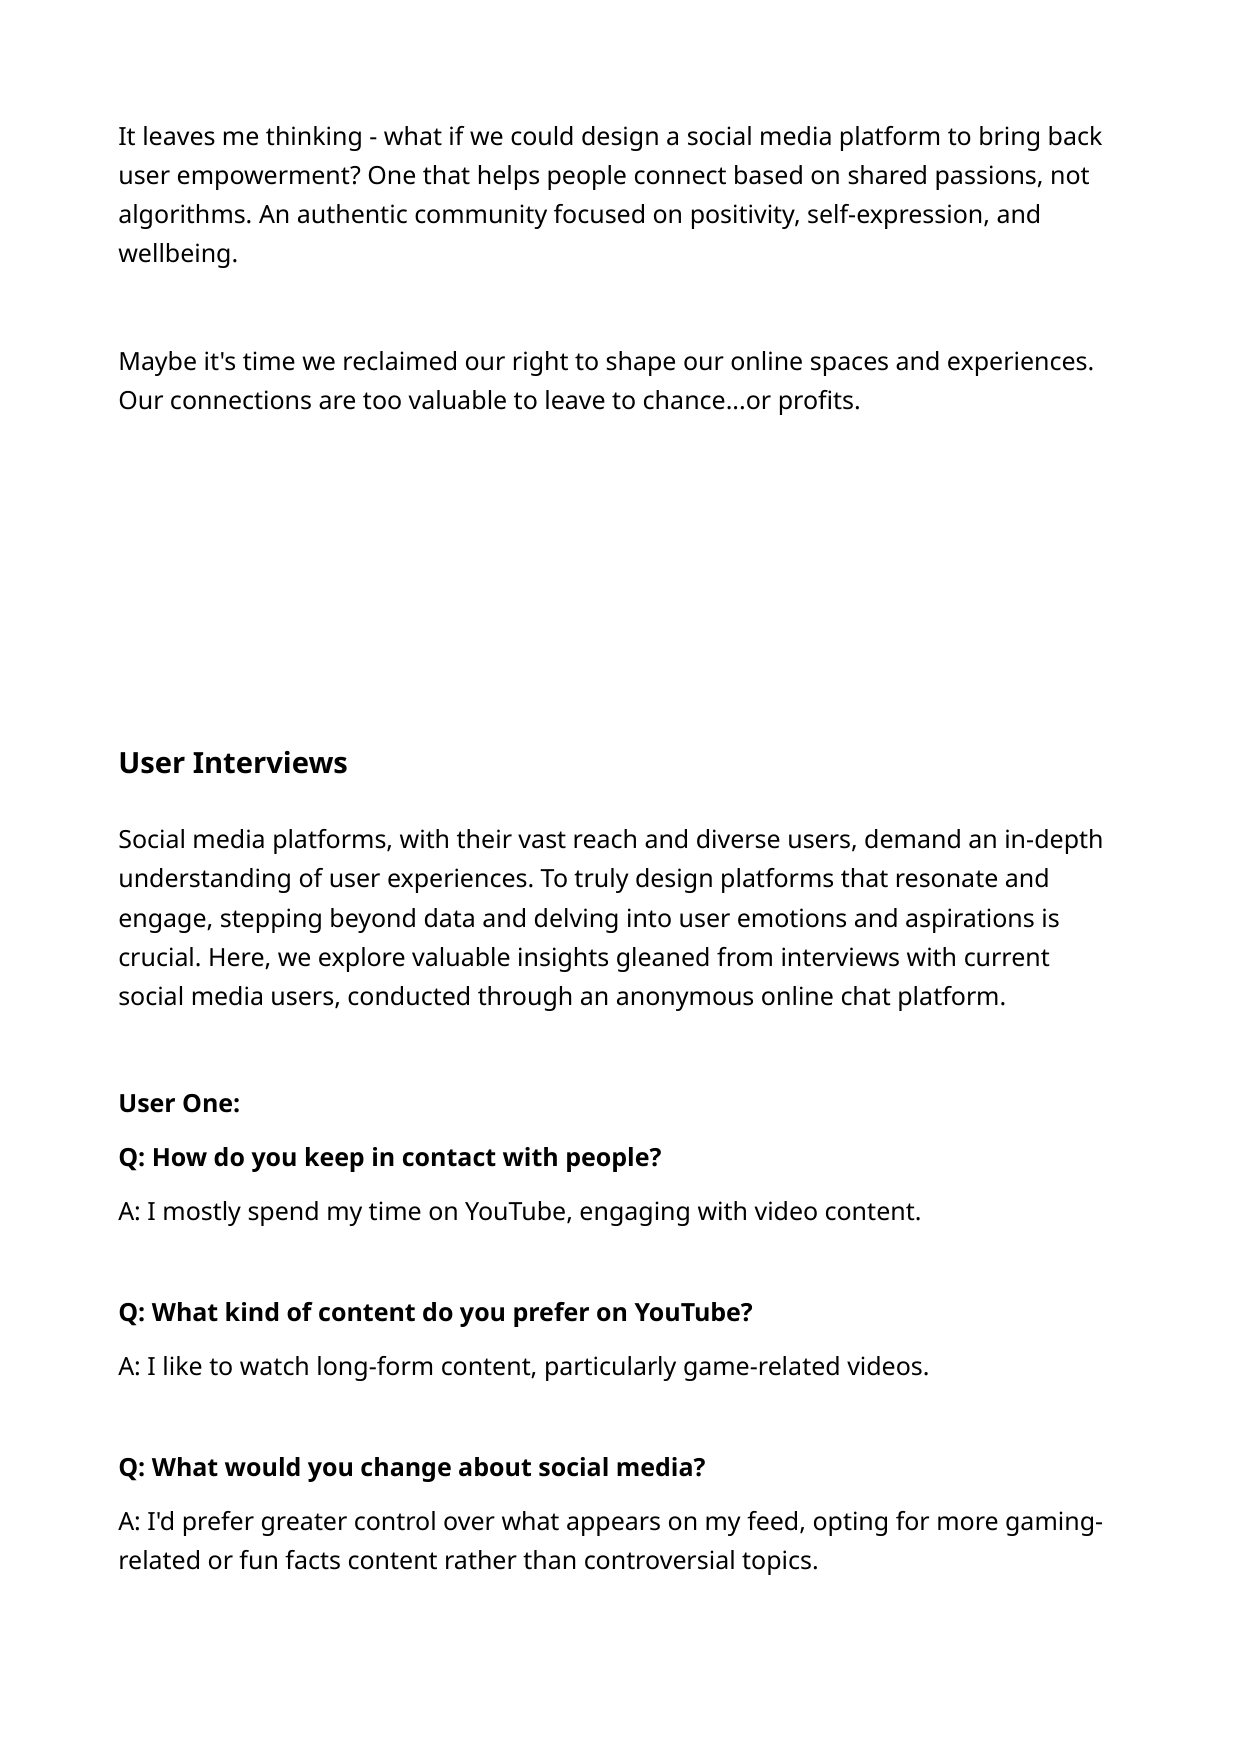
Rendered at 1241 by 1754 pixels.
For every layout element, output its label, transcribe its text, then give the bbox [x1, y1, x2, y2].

text User One: [118, 1086, 1122, 1120]
text A: I mostly spend my time on YouTube, engaging with video content. [118, 1194, 1122, 1228]
text Q: What kind of content do you prefer on YouTube? [118, 1295, 1122, 1329]
text Q: What would you change about social media? [118, 1450, 1122, 1484]
text A: I'd prefer greater control over what appears on my feed, opting for more gaming-related or fun facts content rather than controversial topics. [118, 1504, 1122, 1577]
text Q: How do you keep in contact with people? [118, 1140, 1122, 1174]
text Social media platforms, with their vast reach and diverse users, demand an in-depth understanding of user experiences. To truly design platforms that resonate and engage, stepping beyond data and delving into user emotions and aspirations is crucial. Here, we explore valuable insights gleaned from interviews with current social media users, conducted through an anonymous online chat platform. [118, 822, 1122, 1013]
text A: I like to watch long-form content, particularly game-related videos. [118, 1349, 1122, 1383]
text Maybe it's time we reclaimed our right to shape our online spaces and experiences. Our connections are too valuable to leave to chance...or profits. [118, 343, 1122, 416]
text It leaves me thinking - what if we could design a social media platform to bring back user empowerment? One that helps people connect based on shared passions, not algorithms. An authentic community focused on positivity, self-expression, and wellbeing. [118, 118, 1122, 270]
text User Interviews [118, 743, 1122, 782]
